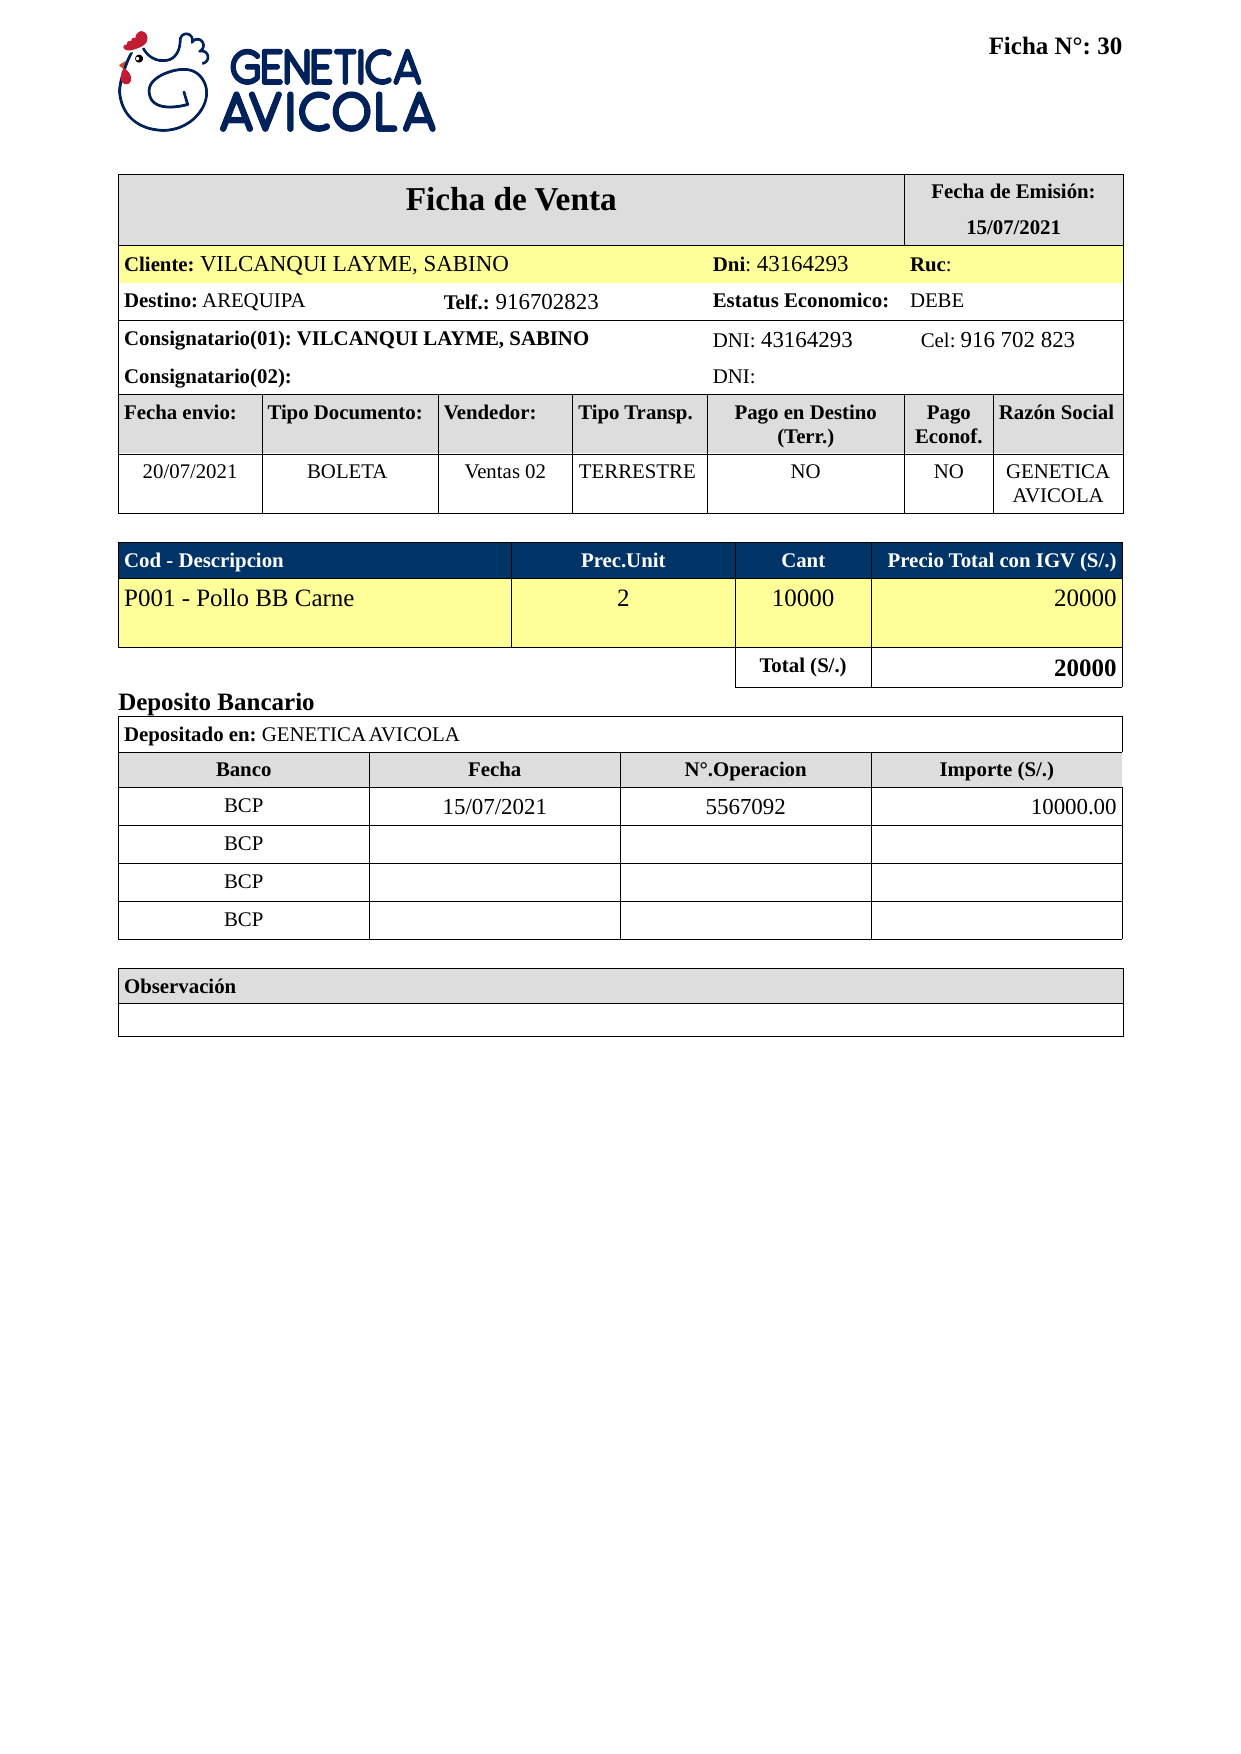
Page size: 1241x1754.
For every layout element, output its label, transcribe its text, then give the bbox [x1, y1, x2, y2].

table_cell GENETICA AVICOLA [994, 455, 1123, 513]
table_cell DEBE [904, 283, 1123, 320]
table_cell Destino: AREQUIPA [119, 283, 438, 320]
table_cell Ruc: [904, 246, 1123, 283]
table_cell Tipo Documento: [263, 395, 438, 453]
table_cell 20000 [872, 648, 1122, 687]
table_cell [872, 902, 1122, 939]
table_cell 20/07/2021 [119, 455, 262, 513]
table_cell Pago en Destino (Terr.) [708, 395, 904, 453]
table_cell P001 - Pollo BB Carne [119, 579, 511, 647]
table_cell [621, 826, 871, 863]
table_cell BOLETA [263, 455, 438, 513]
table_cell [872, 864, 1122, 901]
table_cell Fecha [370, 753, 620, 787]
table_cell [872, 826, 1122, 863]
table_cell [118, 648, 511, 687]
table_cell BCP [119, 826, 369, 863]
table_cell DNI: 43164293 [707, 321, 915, 358]
text Deposito Bancario [118, 687, 1122, 716]
table_header Prec.Unit [512, 543, 735, 578]
table_cell BCP [119, 864, 369, 901]
table_cell 5567092 [621, 788, 871, 825]
table_cell Consignatario(01): VILCANQUI LAYME, SABINO [119, 321, 707, 358]
table_cell BCP [119, 902, 369, 939]
table_cell [370, 826, 620, 863]
table_header Cod - Descripcion [119, 543, 511, 578]
table_header Depositado en: GENETICA AVICOLA [119, 717, 1122, 752]
table_cell [370, 902, 620, 939]
table_cell Ventas 02 [439, 455, 572, 513]
table_header Ficha de Venta [119, 175, 904, 245]
table_cell BCP [119, 788, 369, 825]
table_cell [621, 864, 871, 901]
table_cell Pago Econof. [905, 395, 993, 453]
table_header Fecha de Emisión: [905, 175, 1123, 209]
table_cell [119, 1004, 1123, 1036]
table_cell 15/07/2021 [905, 209, 1123, 245]
table_cell Consignatario(02): [119, 358, 707, 394]
table_cell [511, 648, 735, 687]
table_cell Estatus Economico: [707, 283, 904, 320]
picture [118, 31, 436, 132]
table_cell N°.Operacion [621, 753, 871, 787]
table_cell Tipo Transp. [573, 395, 707, 453]
table_cell 10000 [736, 579, 871, 647]
table_cell Cliente: VILCANQUI LAYME, SABINO [119, 246, 707, 283]
table_cell 2 [512, 579, 735, 647]
table_header Cant [736, 543, 871, 578]
table_cell Cel: 916 702 823 [915, 321, 1123, 358]
table_cell TERRESTRE [573, 455, 707, 513]
table_cell Razón Social [994, 395, 1123, 453]
table_cell 10000.00 [872, 788, 1122, 825]
table_header Observación [119, 969, 1123, 1003]
table_cell NO [708, 455, 904, 513]
table_cell Banco [119, 753, 369, 787]
table_cell Total (S/.) [736, 648, 871, 687]
table_cell DNI: [707, 358, 1123, 394]
table_cell Importe (S/.) [872, 753, 1122, 787]
table_cell 20000 [872, 579, 1122, 647]
table_cell [621, 902, 871, 939]
table_cell Fecha envio: [119, 395, 262, 453]
table_cell Telf.: 916702823 [438, 283, 707, 320]
table_cell Vendedor: [439, 395, 572, 453]
table_header Precio Total con IGV (S/.) [872, 543, 1122, 578]
table_cell NO [905, 455, 993, 513]
table_cell [370, 864, 620, 901]
table_cell 15/07/2021 [370, 788, 620, 825]
table_cell Dni: 43164293 [707, 246, 904, 283]
